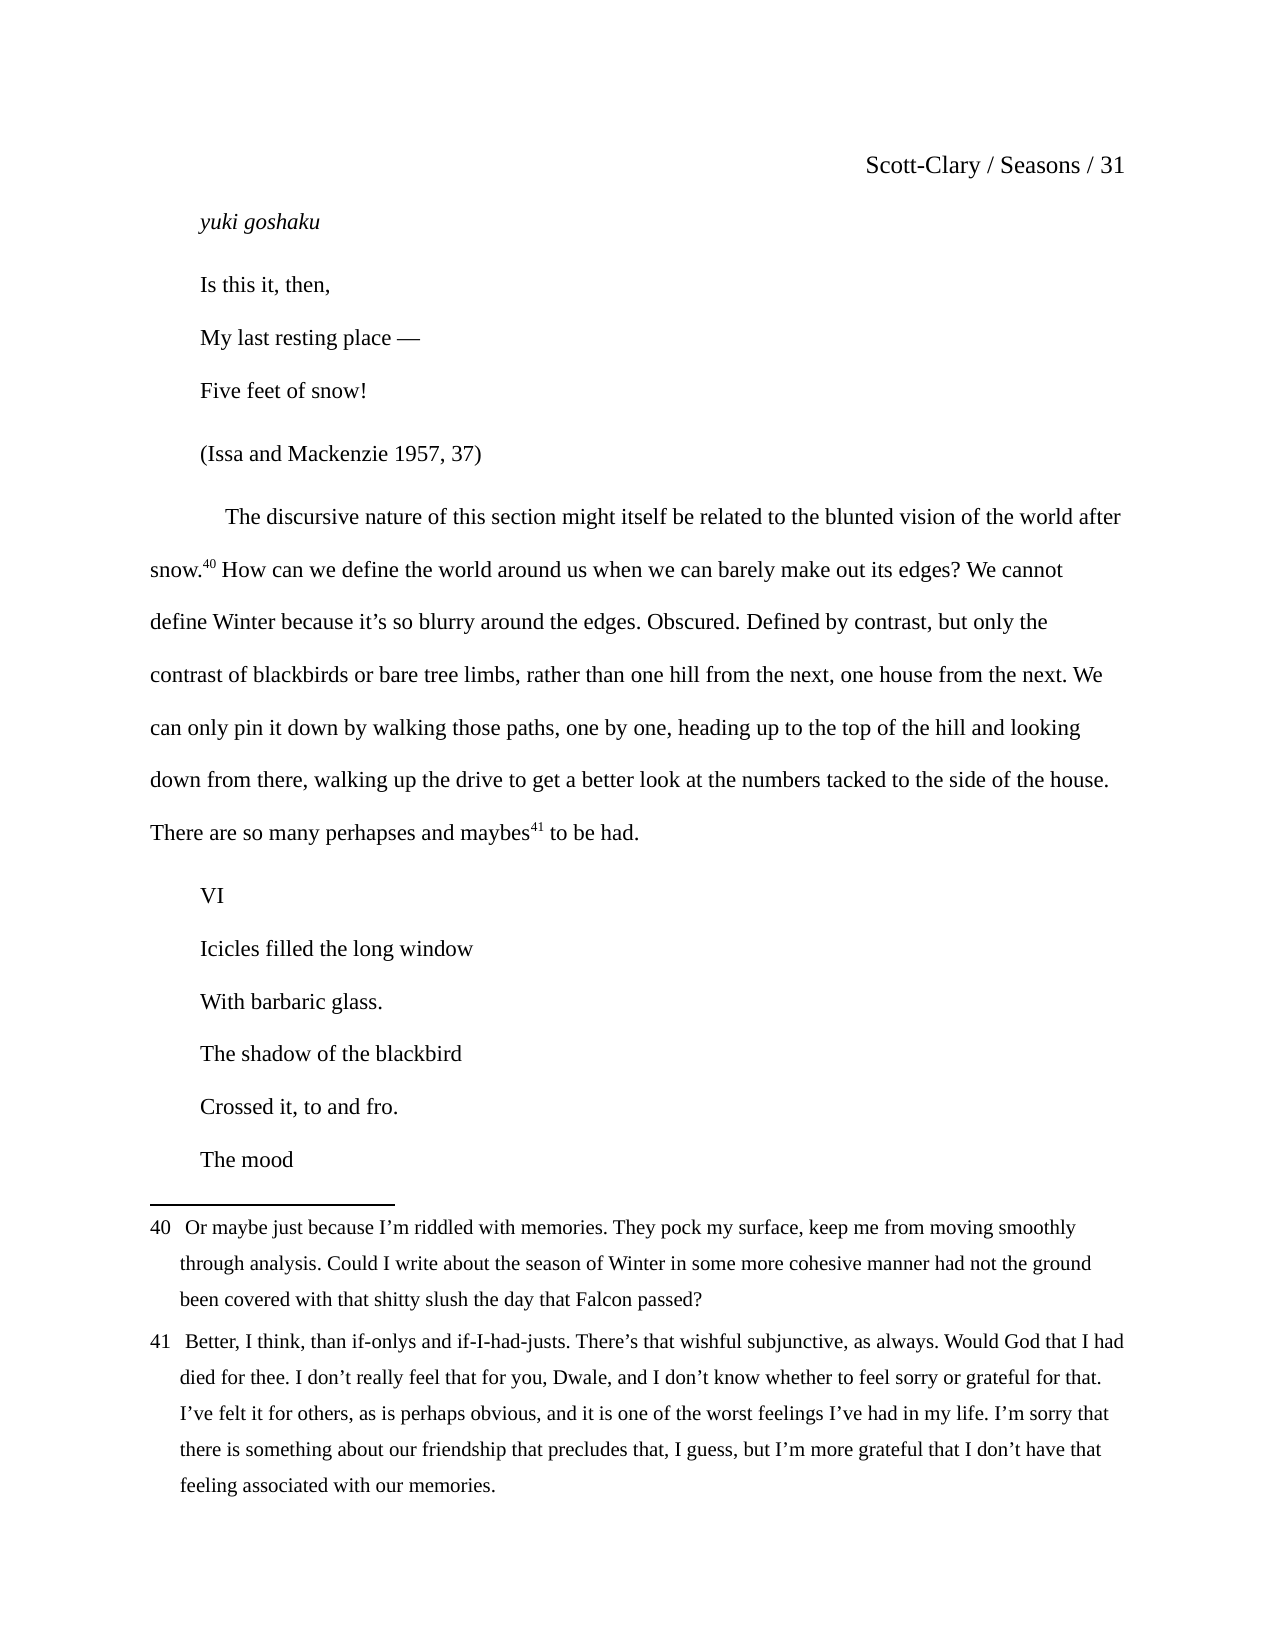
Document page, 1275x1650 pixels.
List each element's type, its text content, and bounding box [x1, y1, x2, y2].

text Is this it, then, My last resting place — Five feet of snow! [200, 271, 1075, 403]
text (Issa and Mackenzie 1957, 37) [200, 440, 1075, 466]
text Better, I think, than if-onlys and if-I-had-justs. There’s that wishful subjunctive, as always. Would God that I had died for thee. I don’t really feel that for you, Dwale, and I don’t know whether to feel sorry or grateful for that. I’ve felt it for others, as is perhaps obvious, and it is one of the worst feelings I’ve had in my life. I’m sorry that there is something about our friendship that precludes that, I guess, but I’m more grateful that I don’t have that feeling associated with our memories. [147, 1326, 1128, 1500]
text Or maybe just because I’m riddled with memories. They pock my surface, keep me from moving smoothly through analysis. Could I write about the season of Winter in some more cohesive manner had not the ground been covered with that shitty slush the day that Falcon passed? [147, 1212, 1128, 1314]
text yuki goshaku [200, 208, 1075, 234]
text VI Icicles filled the long window With barbaric glass. The shadow of the blackbird Crossed it, to and fro. The mood [200, 882, 1075, 1172]
text The discursive nature of this section might itself be related to the blunted vision of the world after snow. How can we define the world around us when we can barely make out its edges? We cannot define Winter because it’s so blurry around the edges. Obscured. Defined by contrast, but only the contrast of blackbirds or bare tree limbs, rather than one hill from the next, one house from the next. We can only pin it down by walking those paths, one by one, heading up to the top of the hill and looking down from there, walking up the drive to get a better look at the numbers tacked to the side of the house. There are so many perhapses and maybes to be had. [150, 503, 1125, 846]
